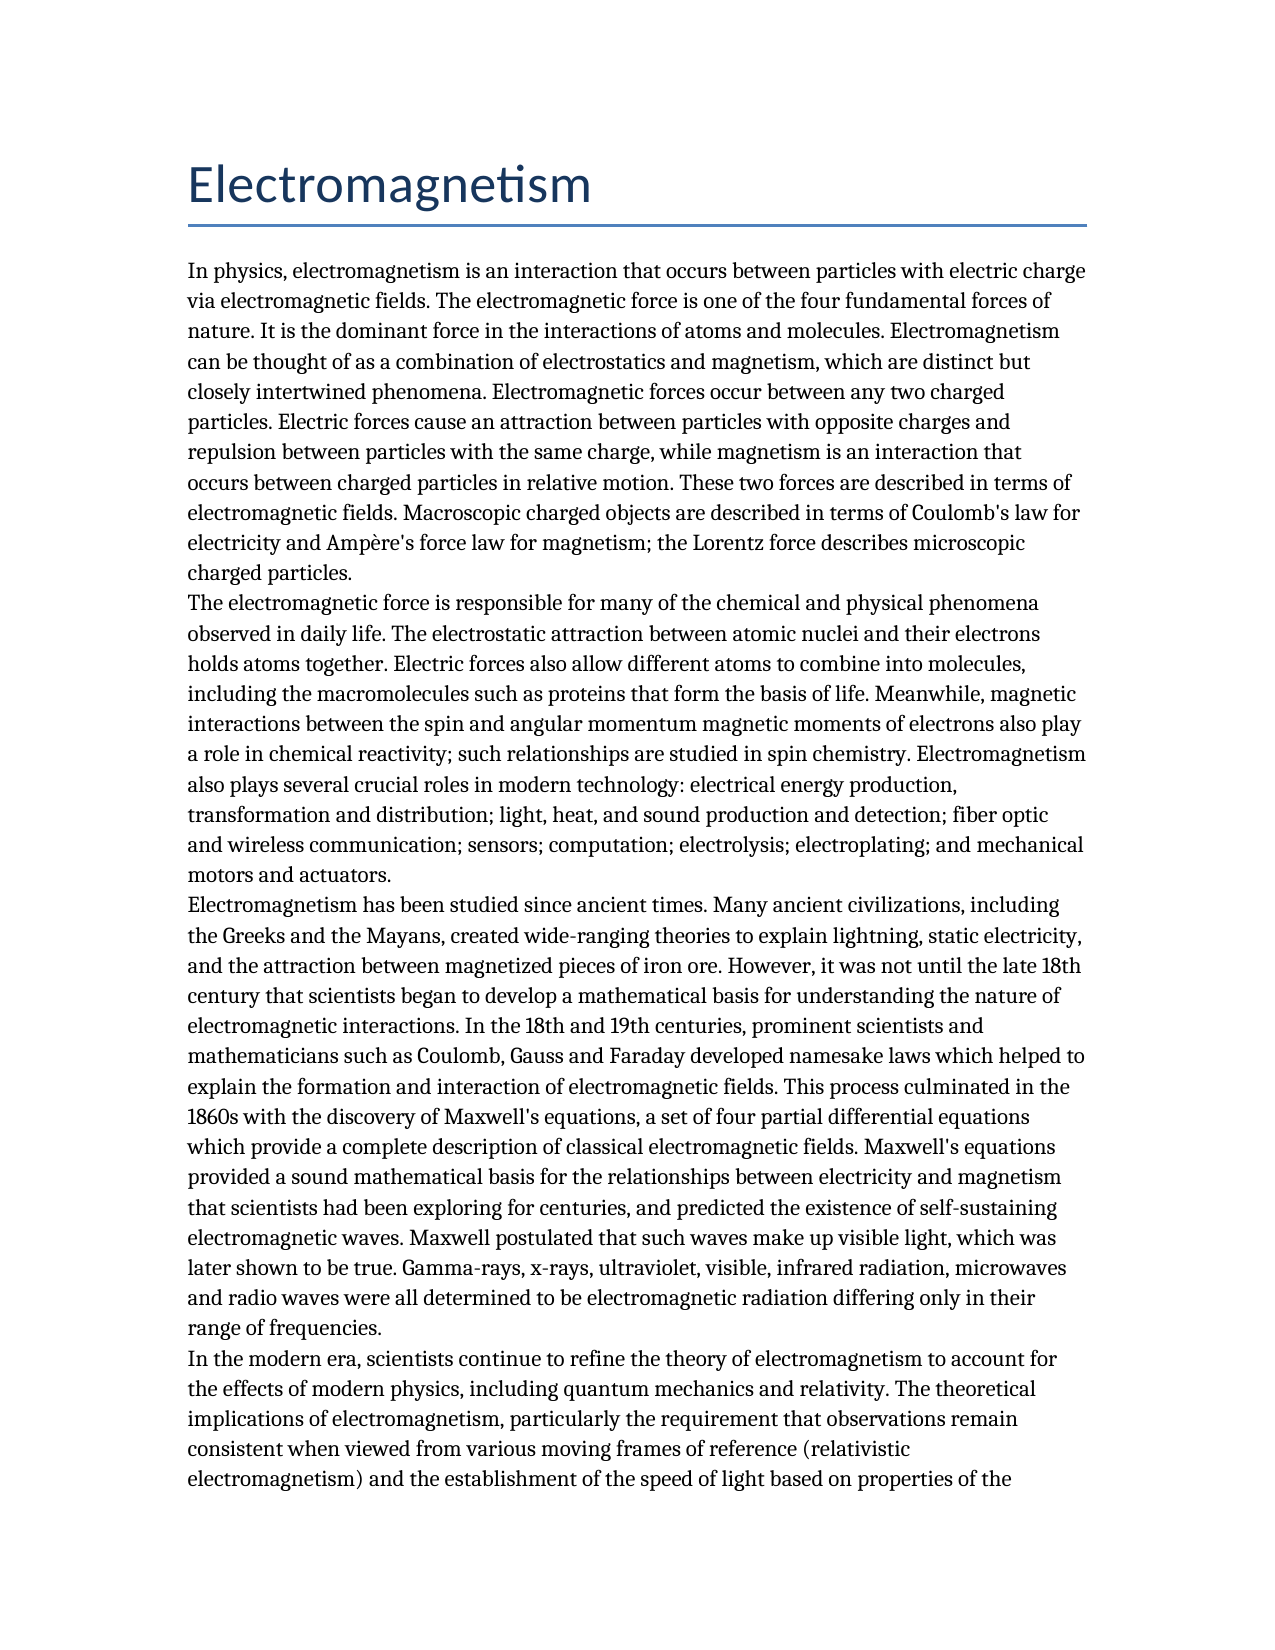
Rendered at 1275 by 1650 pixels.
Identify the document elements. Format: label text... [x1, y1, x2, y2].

title Electromagnetism [187, 150, 1087, 227]
text In physics, electromagnetism is an interaction that occurs between particles with electric charge via electromagnetic fields. The electromagnetic force is one of the four fundamental forces of nature. It is the dominant force in the interactions of atoms and molecules. Electromagnetism can be thought of as a combination of electrostatics and magnetism, which are distinct but closely intertwined phenomena. Electromagnetic forces occur between any two charged particles. Electric forces cause an attraction between particles with opposite charges and repulsion between particles with the same charge, while magnetism is an interaction that occurs between charged particles in relative motion. These two forces are described in terms of electromagnetic fields. Macroscopic charged objects are described in terms of Coulomb's law for electricity and Ampère's force law for magnetism; the Lorentz force describes microscopic charged particles. The electromagnetic force is responsible for many of the chemical and physical phenomena observed in daily life. The electrostatic attraction between atomic nuclei and their electrons holds atoms together. Electric forces also allow different atoms to combine into molecules, including the macromolecules such as proteins that form the basis of life. Meanwhile, magnetic interactions between the spin and angular momentum magnetic moments of electrons also play a role in chemical reactivity; such relationships are studied in spin chemistry. Electromagnetism also plays several crucial roles in modern technology: electrical energy production, transformation and distribution; light, heat, and sound production and detection; fiber optic and wireless communication; sensors; computation; electrolysis; electroplating; and mechanical motors and actuators. Electromagnetism has been studied since ancient times. Many ancient civilizations, including the Greeks and the Mayans, created wide-ranging theories to explain lightning, static electricity, and the attraction between magnetized pieces of iron ore. However, it was not until the late 18th century that scientists began to develop a mathematical basis for understanding the nature of electromagnetic interactions. In the 18th and 19th centuries, prominent scientists and mathematicians such as Coulomb, Gauss and Faraday developed namesake laws which helped to explain the formation and interaction of electromagnetic fields. This process culminated in the 1860s with the discovery of Maxwell's equations, a set of four partial differential equations which provide a complete description of classical electromagnetic fields. Maxwell's equations provided a sound mathematical basis for the relationships between electricity and magnetism that scientists had been exploring for centuries, and predicted the existence of self-sustaining electromagnetic waves. Maxwell postulated that such waves make up visible light, which was later shown to be true. Gamma-rays, x-rays, ultraviolet, visible, infrared radiation, microwaves and radio waves were all determined to be electromagnetic radiation differing only in their range of frequencies. In the modern era, scientists continue to refine the theory of electromagnetism to account for the effects of modern physics, including quantum mechanics and relativity. The theoretical implications of electromagnetism, particularly the requirement that observations remain consistent when viewed from various moving frames of reference (relativistic electromagnetism) and the establishment of the speed of light based on properties of the [187, 258, 1087, 1492]
